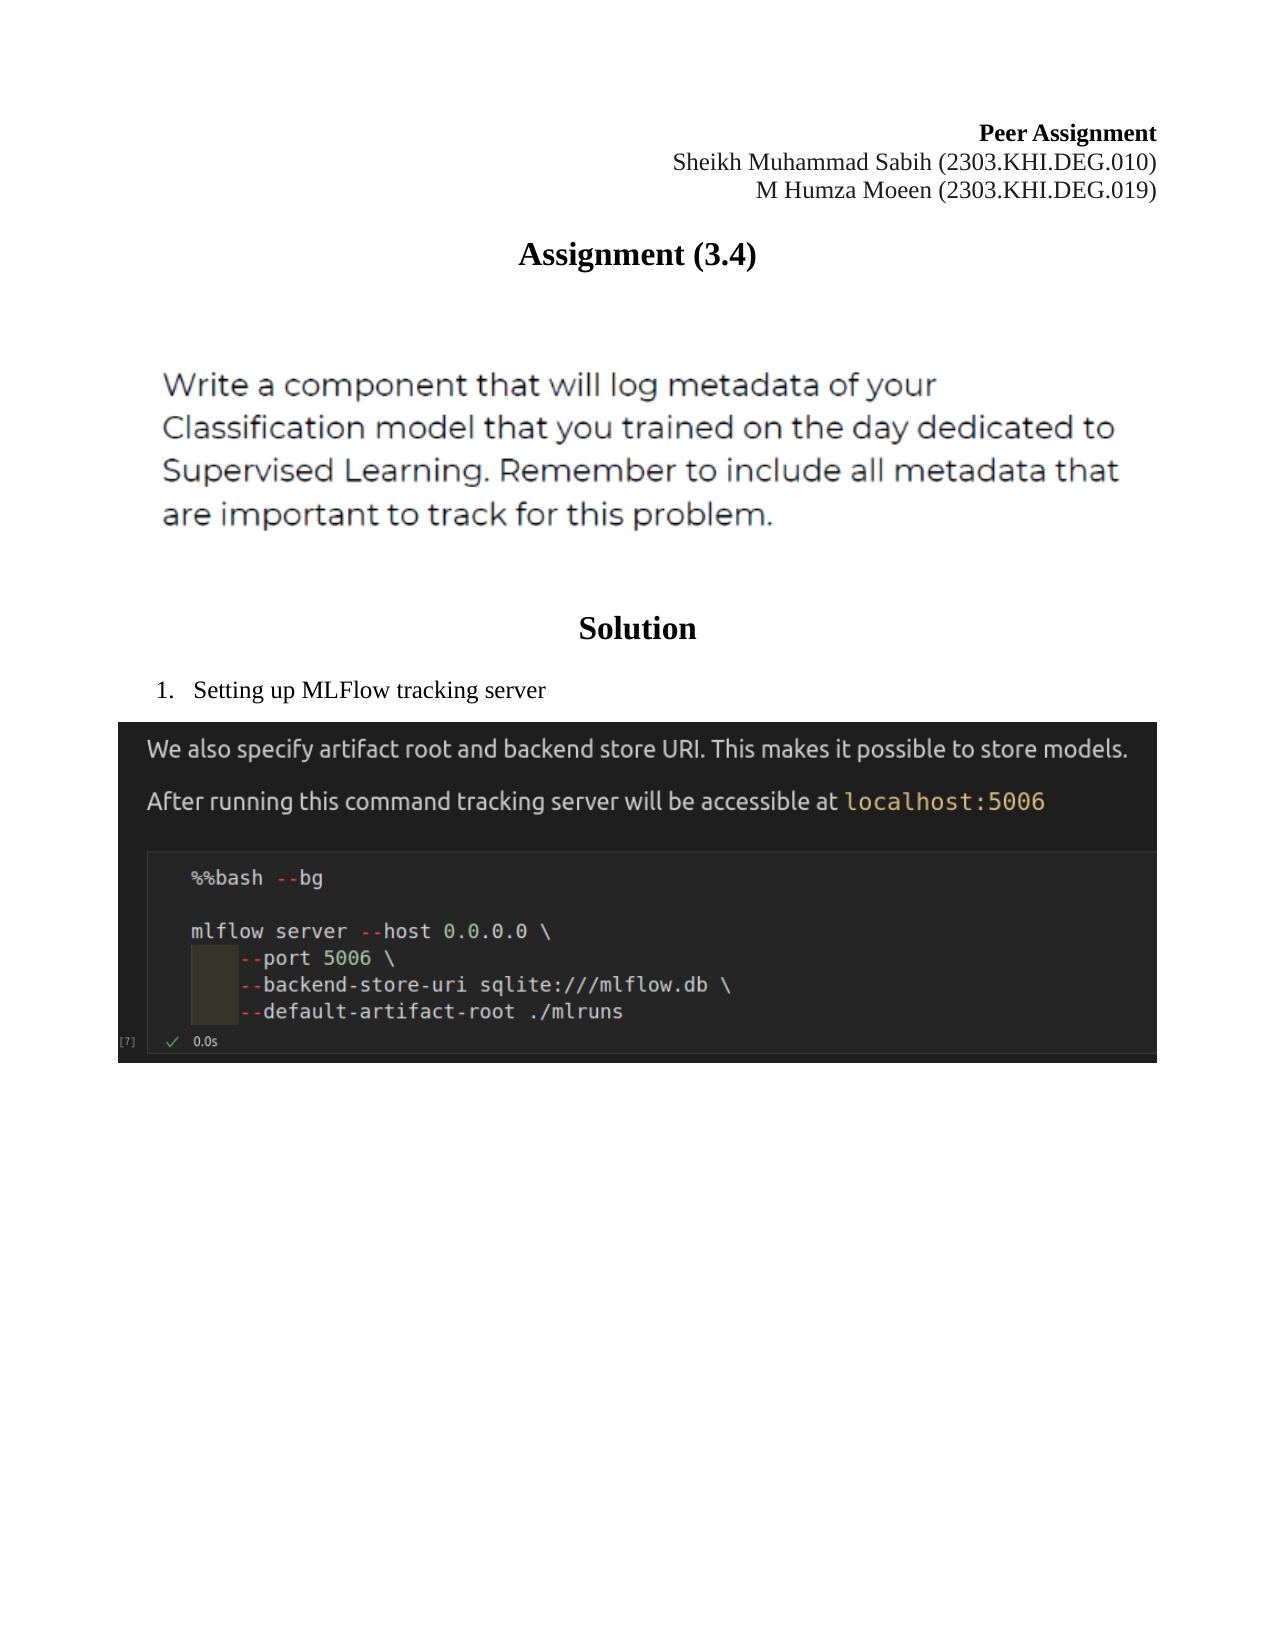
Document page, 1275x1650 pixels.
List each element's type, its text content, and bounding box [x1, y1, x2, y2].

picture [125, 329, 1150, 570]
text Solution [118, 608, 1157, 646]
picture [118, 722, 1157, 1063]
list Setting up MLFlow tracking server [156, 675, 1157, 704]
text Assignment (3.4) [118, 234, 1157, 272]
